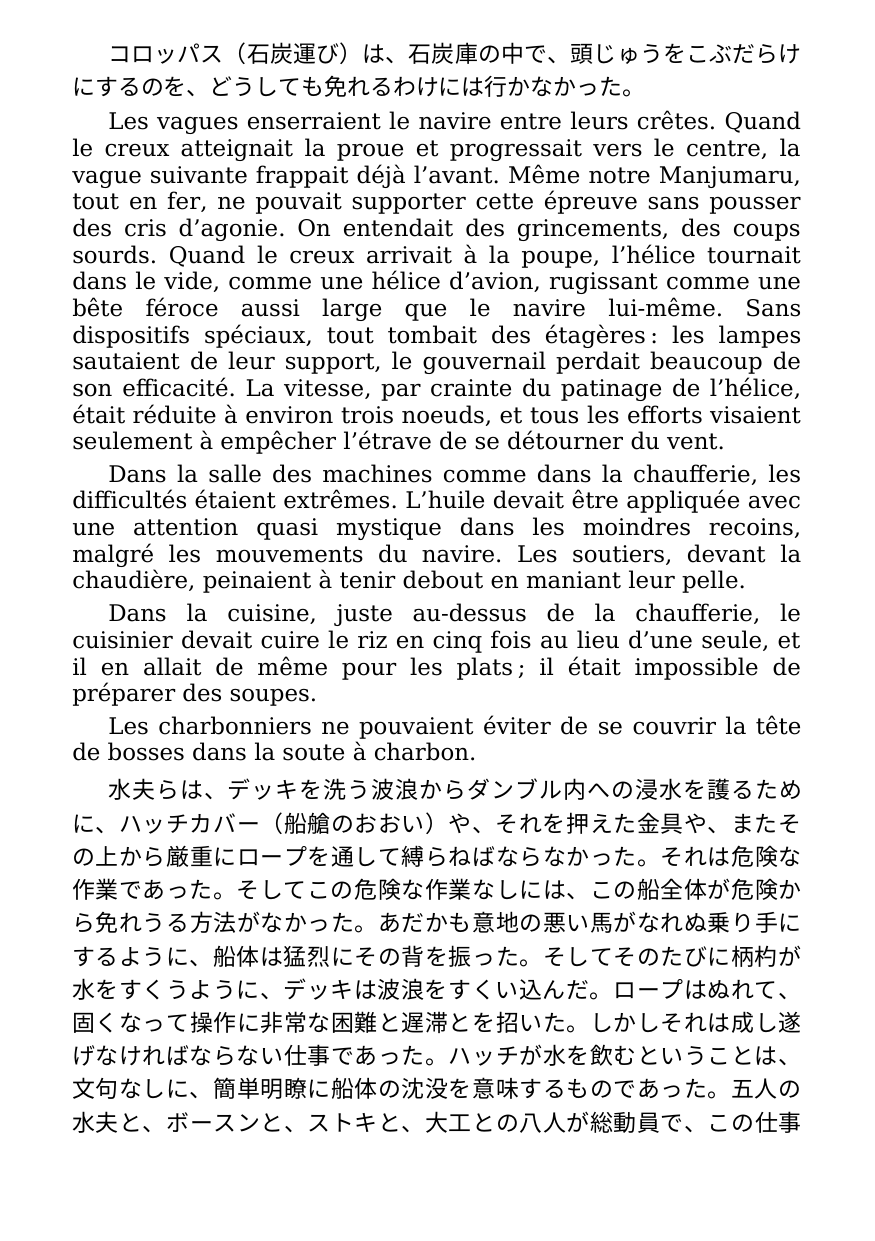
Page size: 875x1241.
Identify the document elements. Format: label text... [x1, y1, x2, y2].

text Dans la cuisine, juste au-dessus de la chaufferie, le cuisinier devait cuire le riz en cinq fois au lieu d’une seule, et il en allait de même pour les plats ; il était impossible de préparer des soupes. [72, 600, 802, 707]
text 水夫らは、デッキを洗う波浪からダンブル内への浸水を護るために、ハッチカバー（船艙のおおい）や、それを押えた金具や、またその上から厳重にロープを通して縛らねばならなかった。それは危険な作業であった。そしてこの危険な作業なしには、この船全体が危険から免れうる方法がなかった。あだかも意地の悪い馬がなれぬ乗り手にするように、船体は猛烈にその背を振った。そしてそのたびに柄杓が水をすくうように、デッキは波浪をすくい込んだ。ロープはぬれて、固くなって操作に非常な困難と遅滞とを招いた。しかしそれは成し遂げなければならない仕事であった。ハッチが水を飲むということは、文句なしに、簡単明瞭に船体の沈没を意味するものであった。五人の水夫と、ボースンと、ストキと、大工との八人が総動員で、この仕事 [72, 772, 802, 1138]
text Les charbonniers ne pouvaient éviter de se couvrir la tête de bosses dans la soute à charbon. [72, 713, 802, 766]
text Les vagues enserraient le navire entre leurs crêtes. Quand le creux atteignait la proue et progressait vers le centre, la vague suivante frappait déjà l’avant. Même notre Manjumaru, tout en fer, ne pouvait supporter cette épreuve sans pousser des cris d’agonie. On entendait des grincements, des coups sourds. Quand le creux arrivait à la poupe, l’hélice tournait dans le vide, comme une hélice d’avion, rugissant comme une bête féroce aussi large que le navire lui-même. Sans dispositifs spéciaux, tout tombait des étagères : les lampes sautaient de leur support, le gouvernail perdait beaucoup de son efficacité. La vitesse, par crainte du patinage de l’hélice, était réduite à environ trois noeuds, et tous les efforts visaient seulement à empêcher l’étrave de se détourner du vent. [72, 108, 802, 455]
text コロッパス（石炭運び）は、石炭庫の中で、頭じゅうをこぶだらけにするのを、どうしても免れるわけには行かなかった。 [72, 36, 802, 102]
text Dans la salle des machines comme dans la chaufferie, les difficultés étaient extrêmes. L’huile devait être appliquée avec une attention quasi mystique dans les moindres recoins, malgré les mouvements du navire. Les soutiers, devant la chaudière, peinaient à tenir debout en maniant leur pelle. [72, 461, 802, 594]
